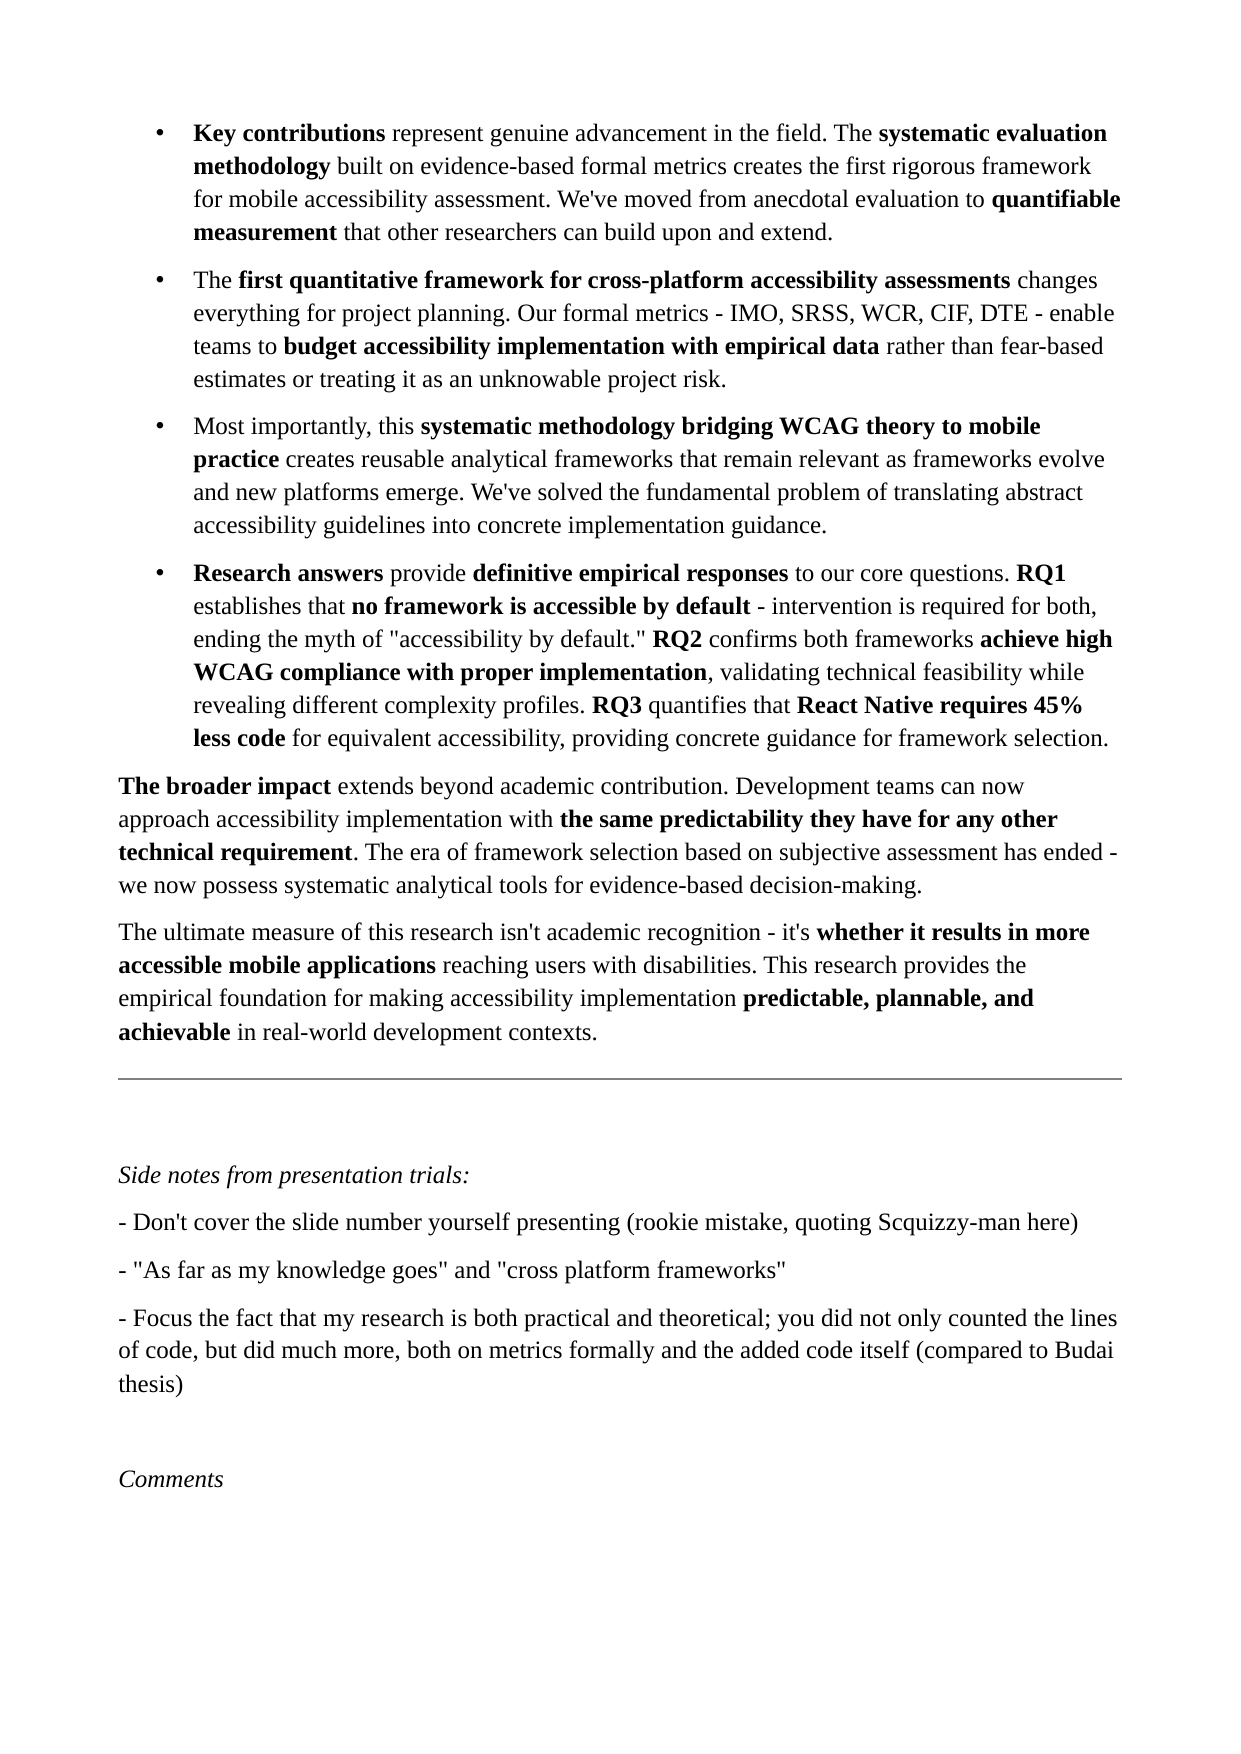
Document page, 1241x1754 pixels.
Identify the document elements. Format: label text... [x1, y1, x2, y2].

list Research answers provide definitive empirical responses to our core questions. RQ1 establishes that no framework is accessible by default - intervention is required for both, ending the myth of "accessibility by default." RQ2 confirms both frameworks achieve high WCAG compliance with proper implementation, validating technical feasibility while revealing different complexity profiles. RQ3 quantifies that React Native requires 45% less code for equivalent accessibility, providing concrete guidance for framework selection. [156, 558, 1122, 752]
list Most importantly, this systematic methodology bridging WCAG theory to mobile practice creates reusable analytical frameworks that remain relevant as frameworks evolve and new platforms emerge. We've solved the fundamental problem of translating abstract accessibility guidelines into concrete implementation guidance. [156, 411, 1122, 539]
text Side notes from presentation trials: [118, 1160, 1122, 1188]
list The first quantitative framework for cross-platform accessibility assessments changes everything for project planning. Our formal metrics - IMO, SRSS, WCR, CIF, DTE - enable teams to budget accessibility implementation with empirical data rather than fear-based estimates or treating it as an unknowable project risk. [156, 265, 1122, 393]
text - "As far as my knowledge goes" and "cross platform frameworks" [118, 1255, 1122, 1284]
list Key contributions represent genuine advancement in the field. The systematic evaluation methodology built on evidence-based formal metrics creates the first rigorous framework for mobile accessibility assessment. We've moved from anecdotal evaluation to quantifiable measurement that other researchers can build upon and extend. [156, 118, 1122, 246]
text Comments [118, 1464, 1122, 1493]
text - Focus the fact that my research is both practical and theoretical; you did not only counted the lines of code, but did much more, both on metrics formally and the added code itself (compared to Budai thesis) [118, 1303, 1122, 1397]
text The broader impact extends beyond academic contribution. Development teams can now approach accessibility implementation with the same predictability they have for any other technical requirement. The era of framework selection based on subjective assessment has ended - we now possess systematic analytical tools for evidence-based decision-making. [118, 771, 1122, 899]
text - Don't cover the slide number yourself presenting (rookie mistake, quoting Scquizzy-man here) [118, 1207, 1122, 1236]
text The ultimate measure of this research isn't academic recognition - it's whether it results in more accessible mobile applications reaching users with disabilities. This research provides the empirical foundation for making accessibility implementation predictable, plannable, and achievable in real-world development contexts. [118, 917, 1122, 1045]
